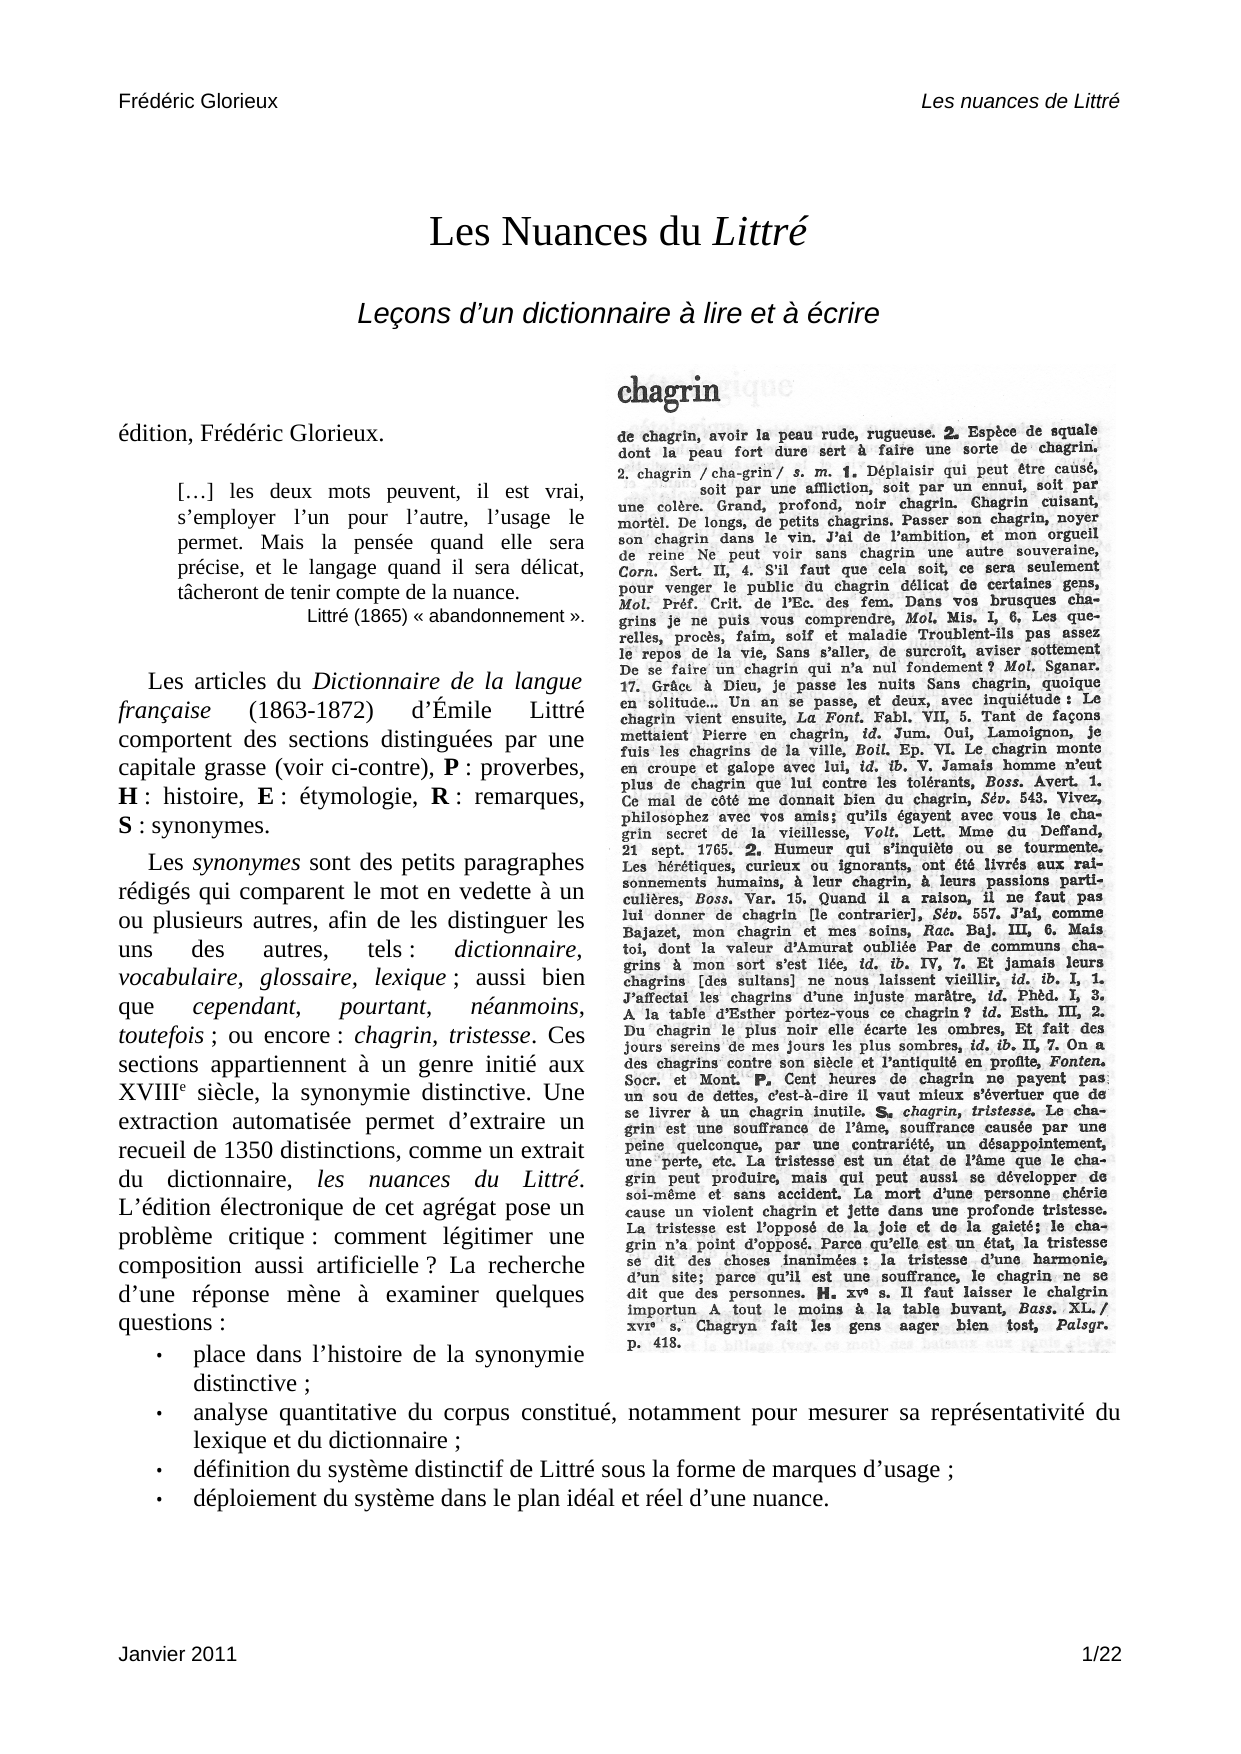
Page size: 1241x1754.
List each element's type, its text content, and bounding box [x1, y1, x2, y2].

list place dans l’histoire de la synonymie distinctive ; [156, 1339, 1122, 1397]
list définition du système distinctif de Littré sous la forme de marques d’usage ; [156, 1454, 1122, 1483]
list analyse quantitative du corpus constitué, notamment pour mesurer sa représentativité du lexique et du dictionnaire ; [156, 1397, 1122, 1454]
text Les articles du Dictionnaire de la langue française (1863-1872) d’Émile Littré comportent des sections distinguées par une capitale grasse (voir ci-contre), P : proverbes, H : histoire, E : étymologie, R : remarques, S : synonymes. [118, 666, 604, 839]
subtitle Leçons d’un dictionnaire à lire et à écrire [118, 296, 1122, 329]
text Les synonymes sont des petits paragraphes rédigés qui comparent le mot en vedette à un ou plusieurs autres, afin de les distinguer les uns des autres, tels : dictionnaire, vocabulaire, glossaire, lexique ; aussi bien que cependant, pourtant, néanmoins, toutefois ; ou encore : chagrin, tristesse. Ces sections appartiennent à un genre initié aux XVIIIe siècle, la synonymie distinctive. Une extraction automatisée permet d’extraire un recueil de 1350 distinctions, comme un extrait du dictionnaire, les nuances du Littré. L’édition électronique de cet agrégat pose un problème critique : comment légitimer une composition aussi artificielle ? La recherche d’une réponse mène à examiner quelques questions : [118, 847, 604, 1336]
text édition, Frédéric Glorieux. [118, 362, 1122, 1354]
list déploiement du système dans le plan idéal et réel d’une nuance. [156, 1483, 1122, 1512]
title Les Nuances du Littré [118, 206, 1122, 255]
text […] les deux mots peuvent, il est vrai, s’employer l’un pour l’autre, l’usage le permet. Mais la pensée quand elle sera précise, et le langage quand il sera délicat, tâcheront de tenir compte de la nuance. [177, 478, 604, 604]
text Littré (1865) « abandonnement ». [236, 604, 604, 626]
picture [605, 364, 1116, 1353]
